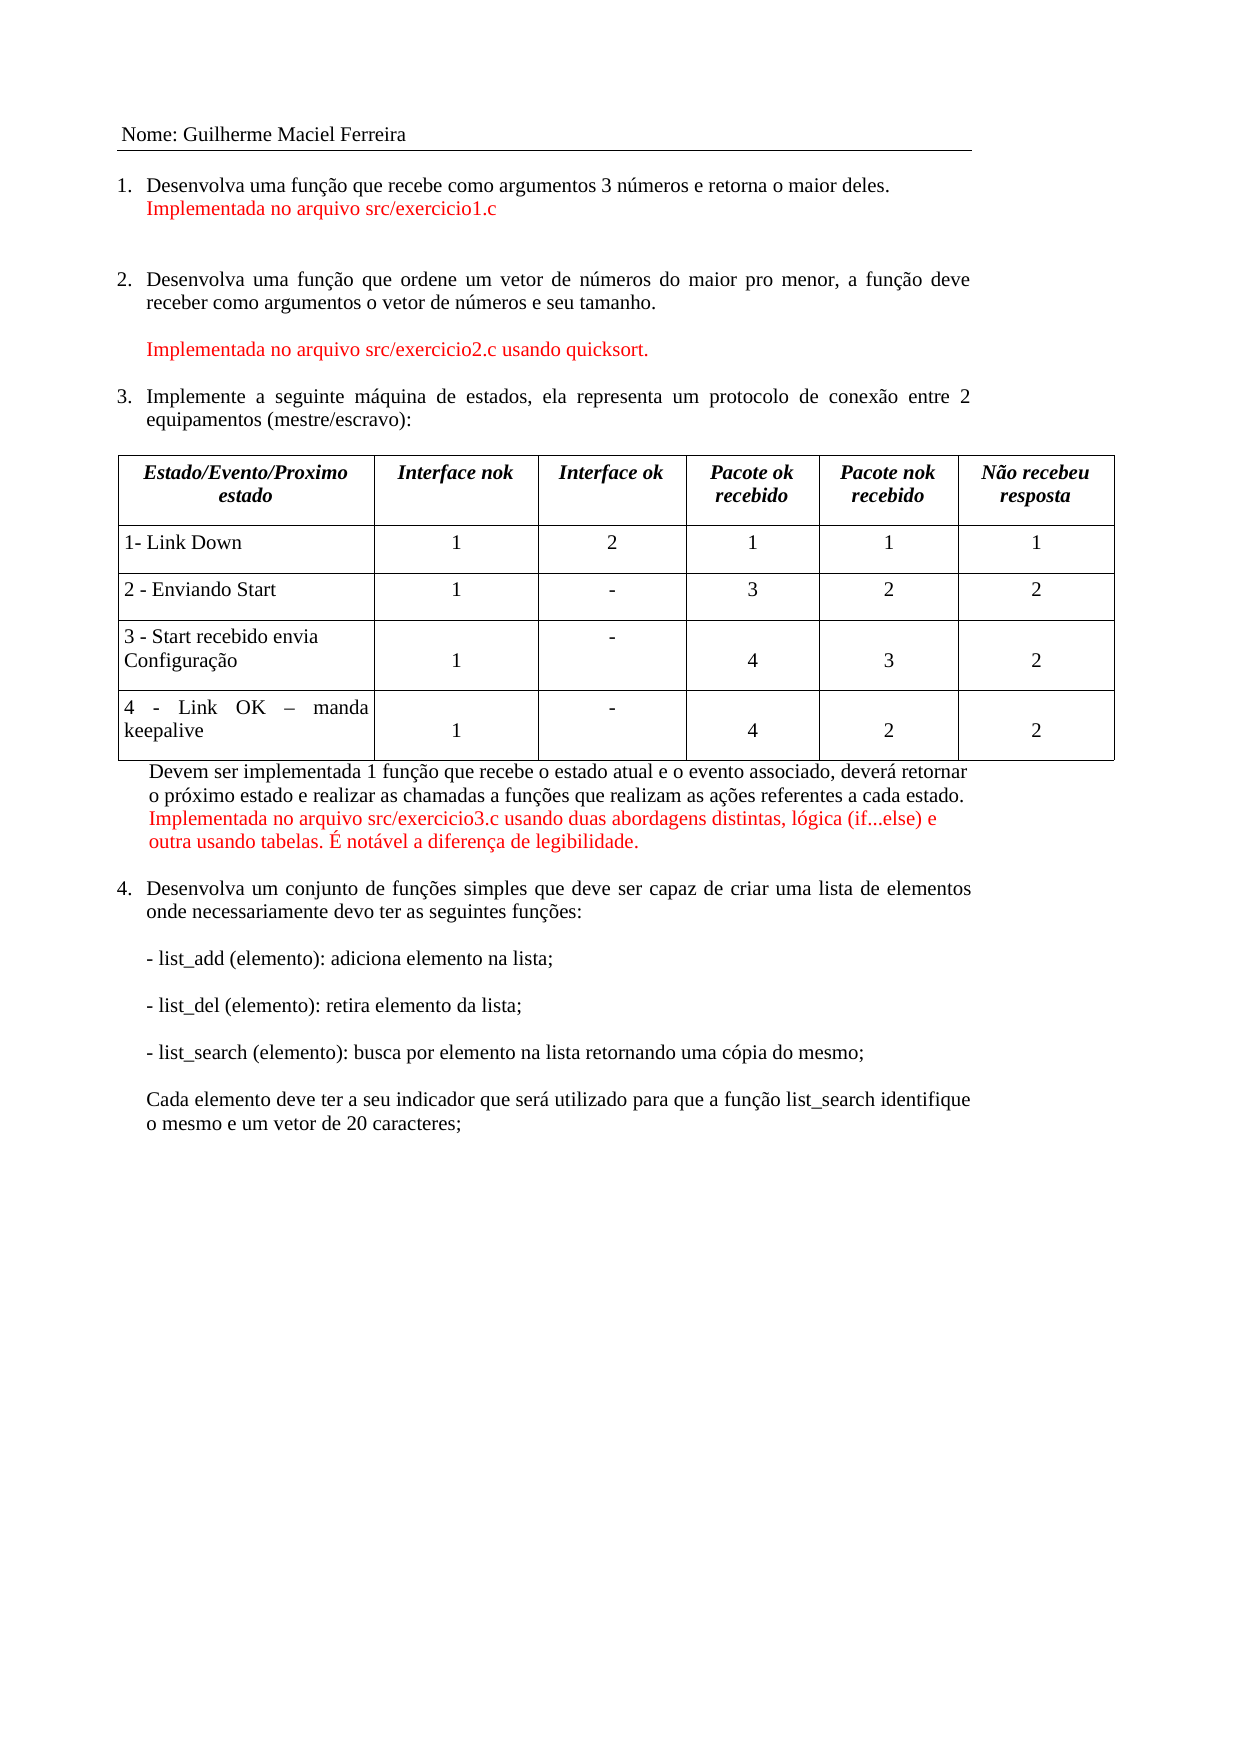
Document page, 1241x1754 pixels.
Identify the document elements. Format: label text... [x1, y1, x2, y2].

table_header Interface nok [375, 456, 538, 525]
table_cell 1 [959, 526, 1114, 572]
table_cell 3 [687, 574, 819, 619]
table_cell 1 [375, 574, 538, 619]
list - list_del (elemento): retira elemento da lista; [117, 994, 972, 1017]
table_cell 1 [375, 691, 538, 760]
text Devem ser implementada 1 função que recebe o estado atual e o evento associado, deverá retornar o próximo estado e realizar as chamadas a funções que realizam as ações referentes a cada estado. Implementada no arquivo src/exercicio3.c usando duas abordagens distintas, lógica (if...else) e outra usando tabelas. É notável a diferença de legibilidade. [148, 761, 972, 853]
table_cell 3 [820, 621, 958, 690]
table_cell 1 [820, 526, 958, 572]
table_cell - [539, 574, 686, 619]
table_cell 4 [687, 621, 819, 690]
list Implementada no arquivo src/exercicio2.c usando quicksort. [117, 338, 972, 361]
list - list_search (elemento): busca por elemento na lista retornando uma cópia do mesmo; [117, 1041, 972, 1064]
table_header Pacote nok recebido [820, 456, 958, 525]
list Cada elemento deve ter a seu indicador que será utilizado para que a função list_search identifique o mesmo e um vetor de 20 caracteres; [117, 1088, 972, 1134]
table_header Estado/Evento/Proximo estado [119, 456, 374, 525]
table_cell 4 [687, 691, 819, 760]
table_cell - [539, 621, 686, 690]
table_cell 2 [959, 691, 1114, 760]
table_cell 2 [959, 621, 1114, 690]
table_cell 2 [820, 691, 958, 760]
table_header Pacote ok recebido [687, 456, 819, 525]
table_cell 1- Link Down [119, 526, 374, 572]
table_header Interface ok [539, 456, 686, 525]
table_cell 2 - Enviando Start [119, 574, 374, 619]
table_cell 3 - Start recebido envia Configuração [119, 621, 374, 690]
list - list_add (elemento): adiciona elemento na lista; [117, 947, 972, 970]
table_cell 1 [687, 526, 819, 572]
table_cell - [539, 691, 686, 760]
list Desenvolva uma função que ordene um vetor de números do maior pro menor, a função deve receber como argumentos o vetor de números e seu tamanho. [117, 267, 972, 314]
list Desenvolva um conjunto de funções simples que deve ser capaz de criar uma lista de elementos onde necessariamente devo ter as seguintes funções: [117, 877, 972, 923]
table_cell 2 [820, 574, 958, 619]
text Nome: Guilherme Maciel Ferreira [117, 118, 972, 150]
list Implemente a seguinte máquina de estados, ela representa um protocolo de conexão entre 2 equipamentos (mestre/escravo): [117, 385, 972, 431]
table_cell 4 - Link OK – manda keepalive [119, 691, 374, 760]
table_cell 1 [375, 526, 538, 572]
table_header Não recebeu resposta [959, 456, 1114, 525]
table_cell 2 [539, 526, 686, 572]
table_cell 1 [375, 621, 538, 690]
list Desenvolva uma função que recebe como argumentos 3 números e retorna o maior deles. Implementada no arquivo src/exercicio1.c [117, 174, 972, 243]
table_cell 2 [959, 574, 1114, 619]
